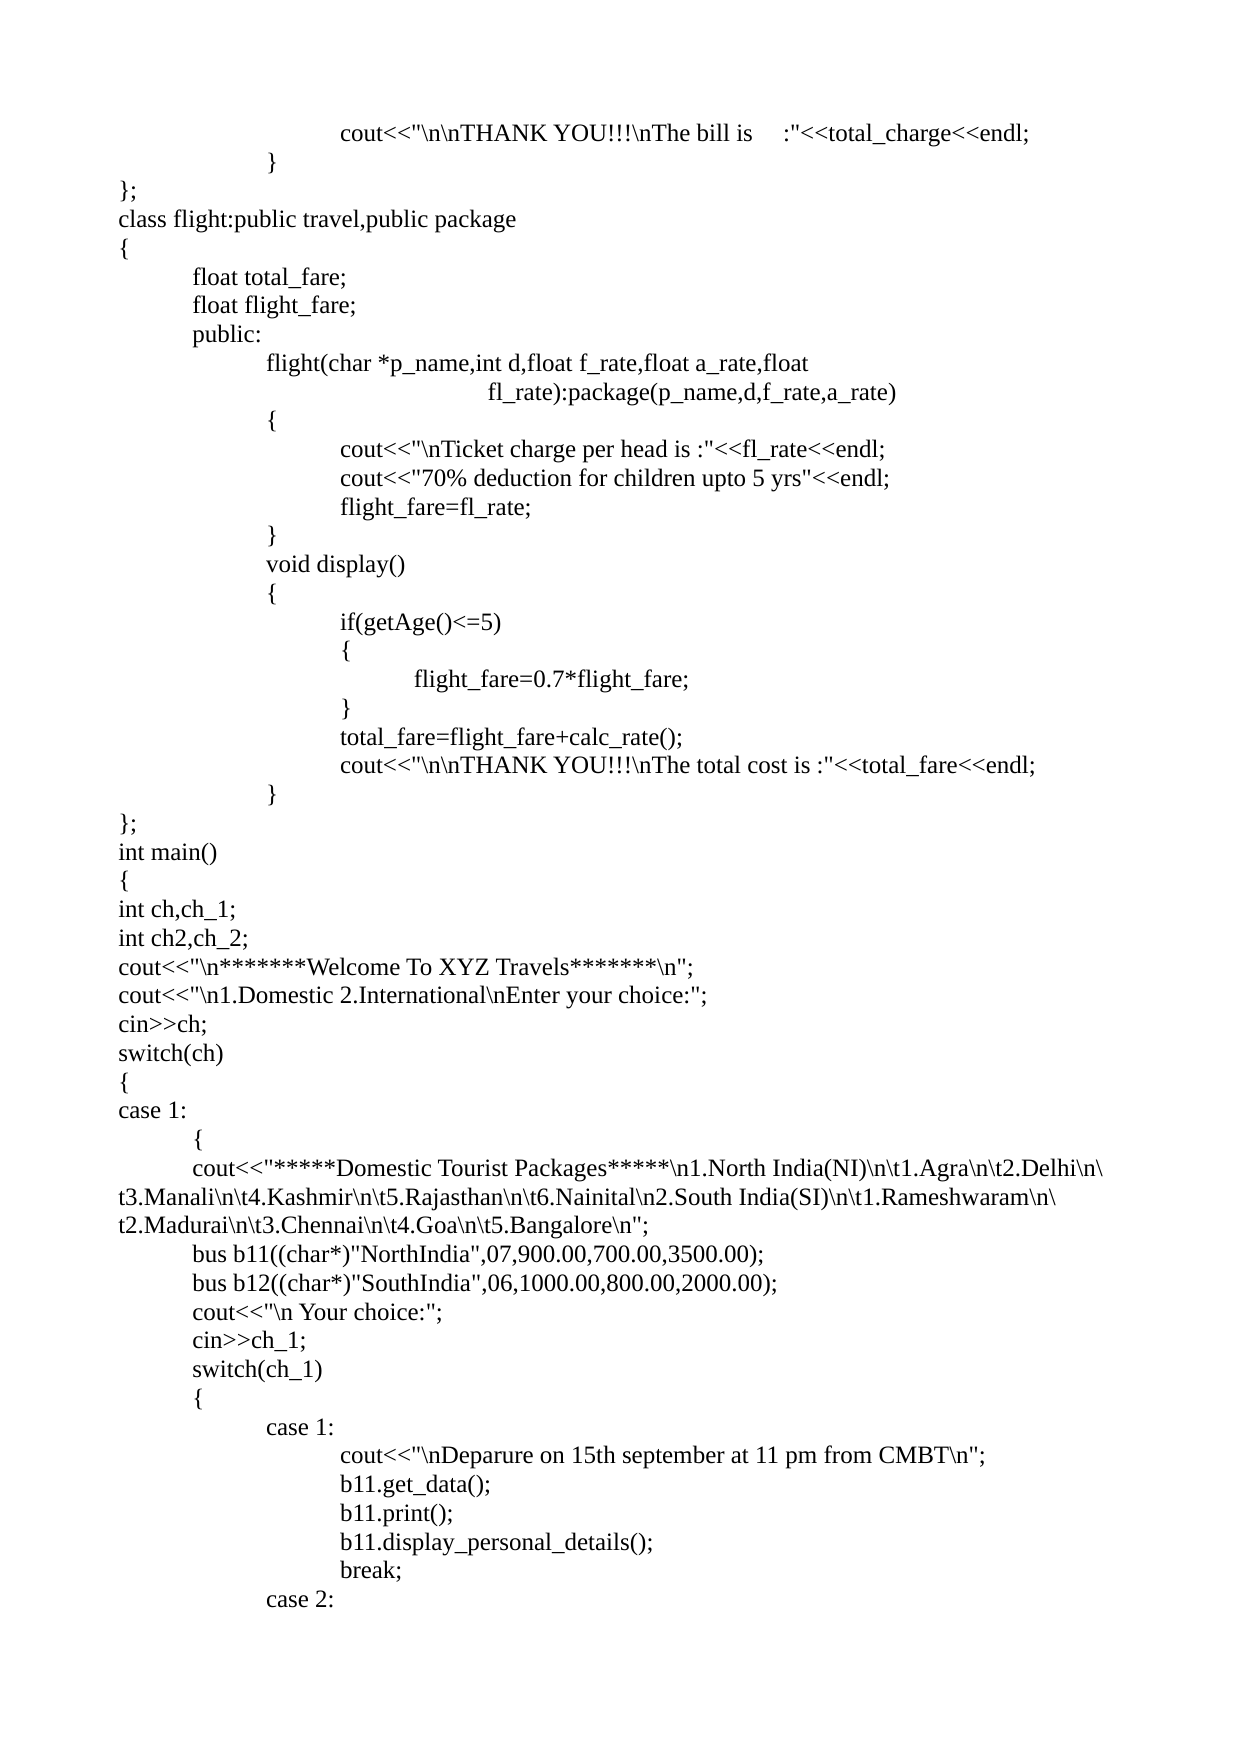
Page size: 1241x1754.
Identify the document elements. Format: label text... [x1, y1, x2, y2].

text } [118, 147, 1122, 176]
text { [118, 578, 1122, 607]
text }; [118, 808, 1122, 837]
text cout<<"\n\nTHANK YOU!!!\nThe total cost is :"<<total_fare<<endl; [118, 751, 1122, 779]
text bus b11((char*)"NorthIndia",07,900.00,700.00,3500.00); [118, 1239, 1122, 1268]
text void display() [118, 549, 1122, 578]
text b11.get_data(); [118, 1469, 1122, 1498]
text public: [118, 319, 1122, 348]
text { [118, 636, 1122, 664]
text cout<<"\n1.Domestic 2.International\nEnter your choice:"; [118, 981, 1122, 1009]
text float flight_fare; [118, 291, 1122, 319]
text switch(ch) [118, 1038, 1122, 1067]
text { [118, 1067, 1122, 1096]
text { [118, 1124, 1122, 1153]
text flight(char *p_name,int d,float f_rate,float a_rate,float fl_rate):package(p_name,d,f_rate,a_rate) [118, 348, 1122, 406]
text class flight:public travel,public package [118, 204, 1122, 233]
text cout<<"\nDeparure on 15th september at 11 pm from CMBT\n"; [118, 1441, 1122, 1469]
text cout<<"\nTicket charge per head is :"<<fl_rate<<endl; [118, 434, 1122, 463]
text cin>>ch; [118, 1009, 1122, 1038]
text int ch,ch_1; [118, 894, 1122, 923]
text cout<<"\n Your choice:"; [118, 1297, 1122, 1326]
text } [118, 779, 1122, 808]
text { [118, 406, 1122, 434]
text b11.print(); [118, 1498, 1122, 1527]
text cin>>ch_1; [118, 1326, 1122, 1354]
text { [118, 866, 1122, 894]
text float total_fare; [118, 262, 1122, 291]
text cout<<"\n\nTHANK YOU!!!\nThe bill is :"<<total_charge<<endl; [118, 118, 1122, 147]
text bus b12((char*)"SouthIndia",06,1000.00,800.00,2000.00); [118, 1268, 1122, 1297]
text { [118, 1383, 1122, 1412]
text int main() [118, 837, 1122, 866]
text case 2: [118, 1584, 1122, 1613]
text cout<<"*****Domestic Tourist Packages*****\n1.North India(NI)\n\t1.Agra\n\t2.Delhi\n\t3.Manali\n\t4.Kashmir\n\t5.Rajasthan\n\t6.Nainital\n2.South India(SI)\n\t1.Rameshwaram\n\t2.Madurai\n\t3.Chennai\n\t4.Goa\n\t5.Bangalore\n"; [118, 1153, 1122, 1239]
text total_fare=flight_fare+calc_rate(); [118, 722, 1122, 751]
text cout<<"\n*******Welcome To XYZ Travels*******\n"; [118, 952, 1122, 981]
text flight_fare=fl_rate; [118, 492, 1122, 521]
text flight_fare=0.7*flight_fare; [118, 664, 1122, 693]
text case 1: [118, 1412, 1122, 1441]
text } [118, 693, 1122, 722]
text cout<<"70% deduction for children upto 5 yrs"<<endl; [118, 463, 1122, 492]
text if(getAge()<=5) [118, 607, 1122, 636]
text break; [118, 1556, 1122, 1584]
text }; [118, 176, 1122, 204]
text b11.display_personal_details(); [118, 1527, 1122, 1556]
text int ch2,ch_2; [118, 923, 1122, 952]
text { [118, 233, 1122, 262]
text case 1: [118, 1096, 1122, 1124]
text switch(ch_1) [118, 1354, 1122, 1383]
text } [118, 521, 1122, 549]
